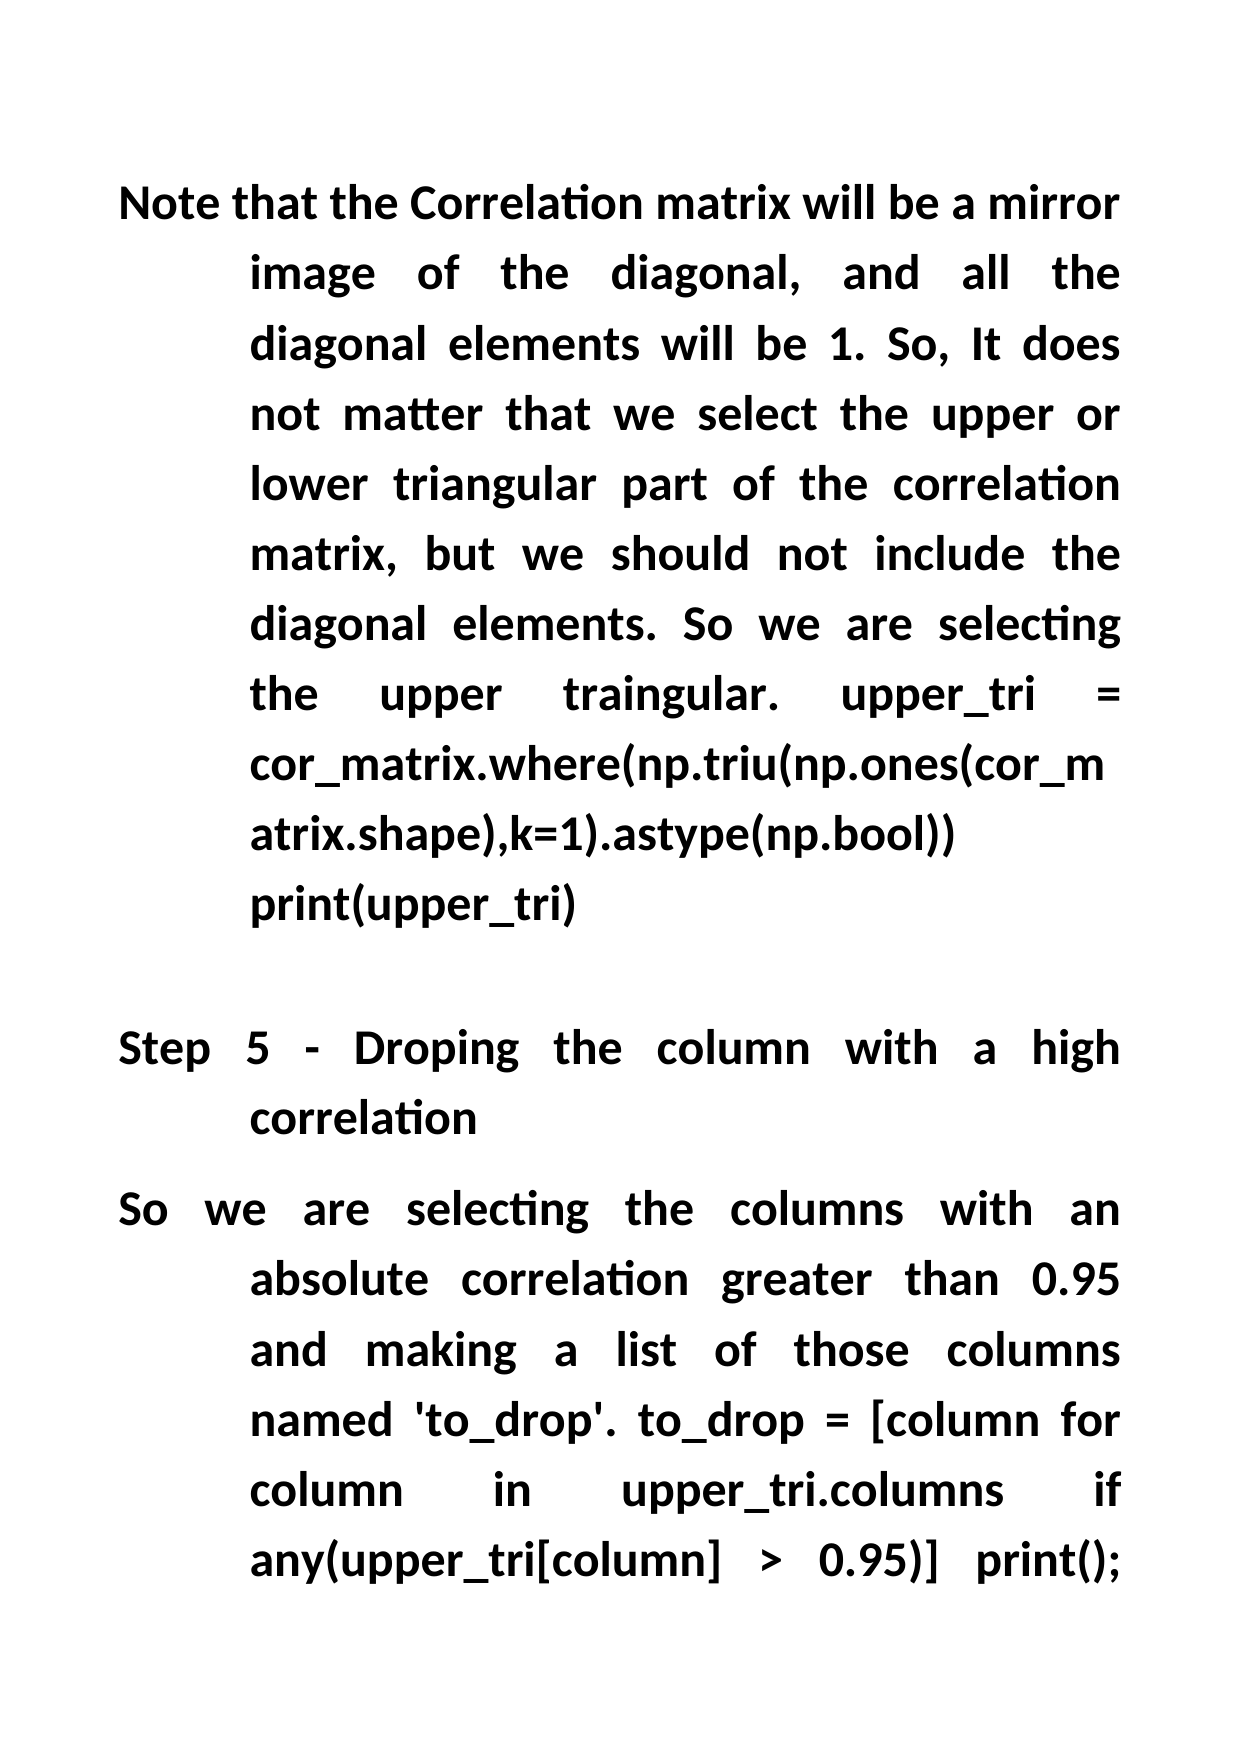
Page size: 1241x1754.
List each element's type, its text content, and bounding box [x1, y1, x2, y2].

text Note that the Correlation matrix will be a mirror image of the diagonal, and all the diagonal elements will be 1. So, It does not matter that we select the upper or lower triangular part of the correlation matrix, but we should not include the diagonal elements. So we are selecting the upper traingular. upper_tri = cor_matrix.where(np.triu(np.ones(cor_matrix.shape),k=1).astype(np.bool)) print(upper_tri) [118, 171, 1122, 933]
text Step 5 - Droping the column with a high correlation [118, 1016, 1122, 1147]
text So we are selecting the columns with an absolute correlation greater than 0.95 and making a list of those columns named 'to_drop'. to_drop = [column for column in upper_tri.columns if any(upper_tri[column] > 0.95)] print(); [118, 1177, 1122, 1589]
